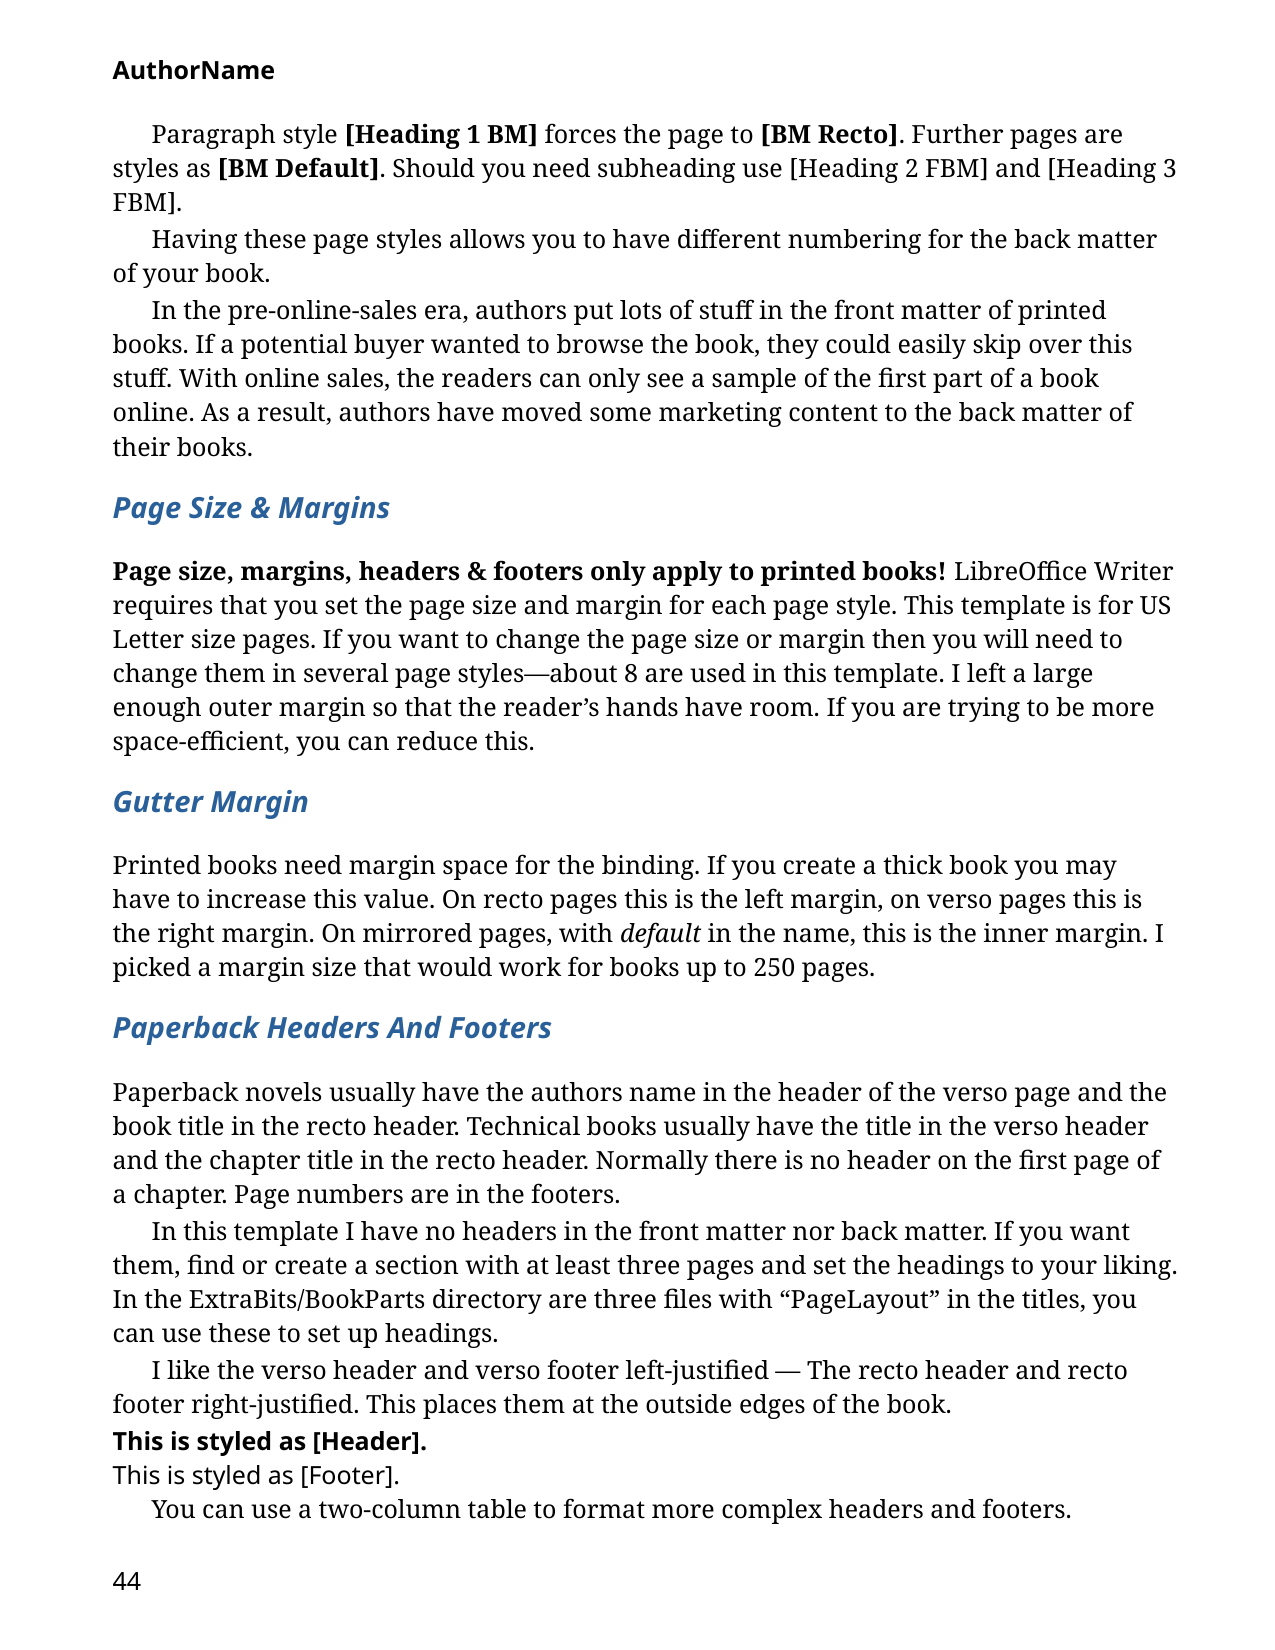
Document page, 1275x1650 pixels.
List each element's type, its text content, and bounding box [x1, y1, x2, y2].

text Page size, margins, headers & footers only apply to printed books! LibreOffice Writer requires that you set the page size and margin for each page style. This template is for US Letter size pages. If you want to change the page size or margin then you will need to change them in several page styles—about 8 are used in this template. I left a large enough outer margin so that the reader’s hands have room. If you are trying to be more space-efficient, you can reduce this. [112, 553, 1181, 758]
text Having these page styles allows you to have different numbering for the back matter of your book. [112, 222, 1181, 290]
subtitle Page Size & Margins [112, 487, 1181, 527]
text You can use a two-column table to format more complex headers and footers. [112, 1492, 1181, 1526]
subtitle Paperback Headers and Footers [112, 1008, 1181, 1047]
text Paperback novels usually have the authors name in the header of the verso page and the book title in the recto header. Technical books usually have the title in the verso header and the chapter title in the recto header. Normally there is no header on the first page of a chapter. Page numbers are in the footers. [112, 1074, 1181, 1210]
text Printed books need margin space for the binding. If you create a thick book you may have to increase this value. On recto pages this is the left margin, on verso pages this is the right margin. On mirrored pages, with default in the name, this is the inner margin. I picked a margin size that would work for books up to 250 pages. [112, 848, 1181, 984]
text I like the verso header and verso footer left-justified — The recto header and recto footer right-justified. This places them at the outside edges of the book. [112, 1353, 1181, 1421]
subtitle Gutter Margin [112, 781, 1181, 821]
text This is styled as [Footer]. [112, 1458, 1181, 1492]
text In the pre-online-sales era, authors put lots of stuff in the front matter of printed books. If a potential buyer wanted to browse the book, they could easily skip over this stuff. With online sales, the readers can only see a sample of the first part of a book online. As a result, authors have moved some marketing content to the back matter of their books. [112, 293, 1181, 463]
text Paragraph style [Heading 1 BM] forces the page to [BM Recto]. Further pages are styles as [BM Default]. Should you need subheading use [Heading 2 FBM] and [Heading 3 FBM]. [112, 117, 1181, 219]
text This is styled as [Header]. [112, 1424, 1181, 1458]
text In this template I have no headers in the front matter nor back matter. If you want them, find or create a section with at least three pages and set the headings to your liking. In the ExtraBits/BookParts directory are three files with “PageLayout” in the titles, you can use these to set up headings. [112, 1213, 1181, 1350]
